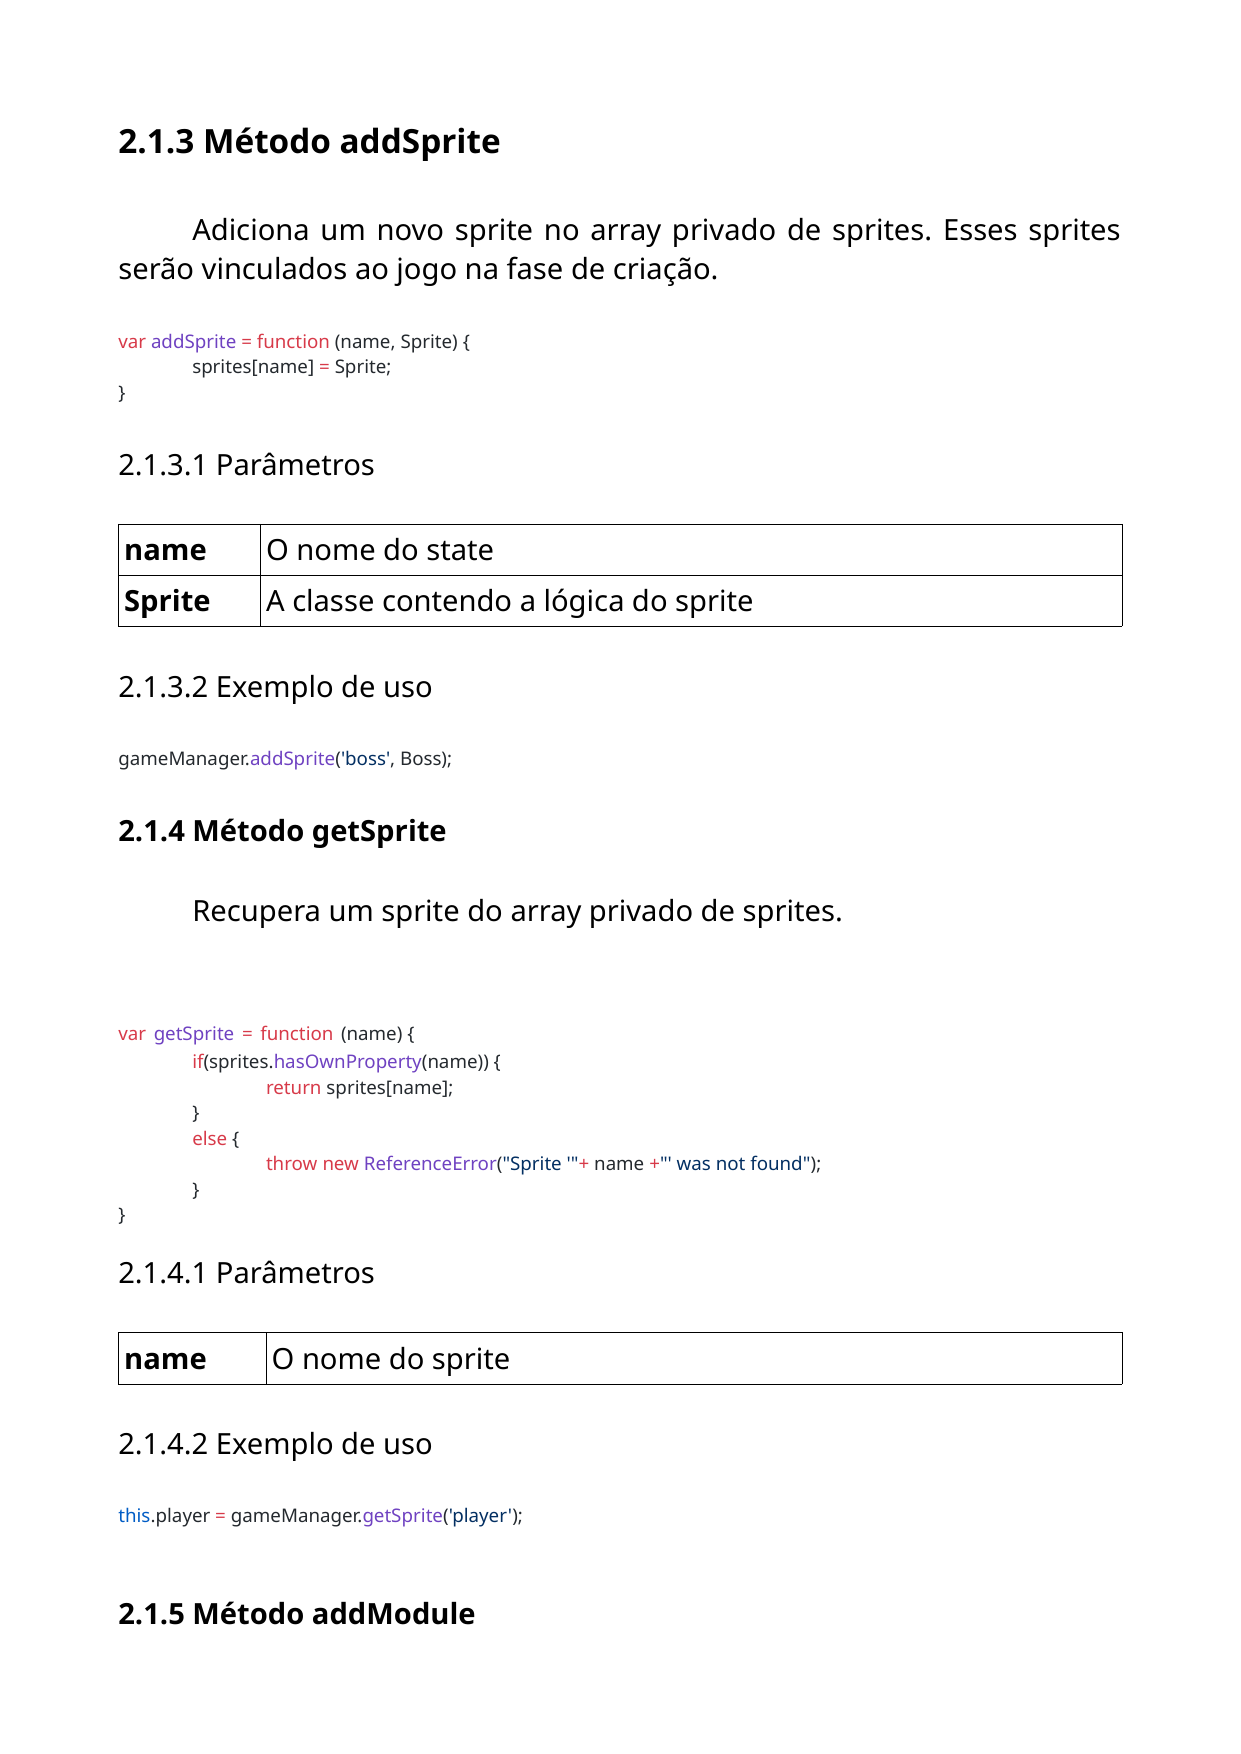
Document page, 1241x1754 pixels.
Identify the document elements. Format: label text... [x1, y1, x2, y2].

text 2.1.4.2 Exemplo de uso [118, 1423, 1122, 1463]
text gameManager.addSprite('boss', Boss); [118, 745, 1122, 771]
text var addSprite = function (name, Sprite) { [118, 328, 1122, 353]
text 2.1.3.1 Parâmetros [118, 444, 1122, 484]
text return sprites[name]; [118, 1074, 1122, 1100]
text if(sprites.hasOwnProperty(name)) { [118, 1049, 1122, 1074]
text } [118, 1202, 1122, 1227]
table_header name [119, 525, 260, 575]
text } [118, 1100, 1122, 1125]
text 2.1.5 Método addModule [118, 1593, 1122, 1633]
text Recupera um sprite do array privado de sprites. [118, 890, 1122, 929]
table_header name [119, 1333, 266, 1383]
text } [118, 1176, 1122, 1202]
text 2.1.3 Método addSprite [118, 118, 1122, 163]
text sprites[name] = Sprite; [118, 353, 1122, 379]
text } [118, 379, 1122, 404]
text else { [118, 1125, 1122, 1151]
table_cell Sprite [119, 576, 260, 626]
text 2.1.4.1 Parâmetros [118, 1253, 1122, 1292]
text throw new ReferenceError("Sprite '"+ name +"' was not found"); [118, 1151, 1122, 1176]
table_cell A classe contendo a lógica do sprite [261, 576, 1122, 626]
table_header O nome do state [261, 525, 1122, 575]
text var getSprite = function (name) { [118, 1009, 1122, 1049]
text Adiciona um novo sprite no array privado de sprites. Esses sprites serão vinculados ao jogo na fase de criação. [118, 209, 1122, 288]
text 2.1.4 Método getSprite [118, 811, 1122, 850]
text 2.1.3.2 Exemplo de uso [118, 666, 1122, 706]
table_header O nome do sprite [267, 1333, 1122, 1383]
text this.player = gameManager.getSprite('player'); [118, 1503, 1122, 1528]
